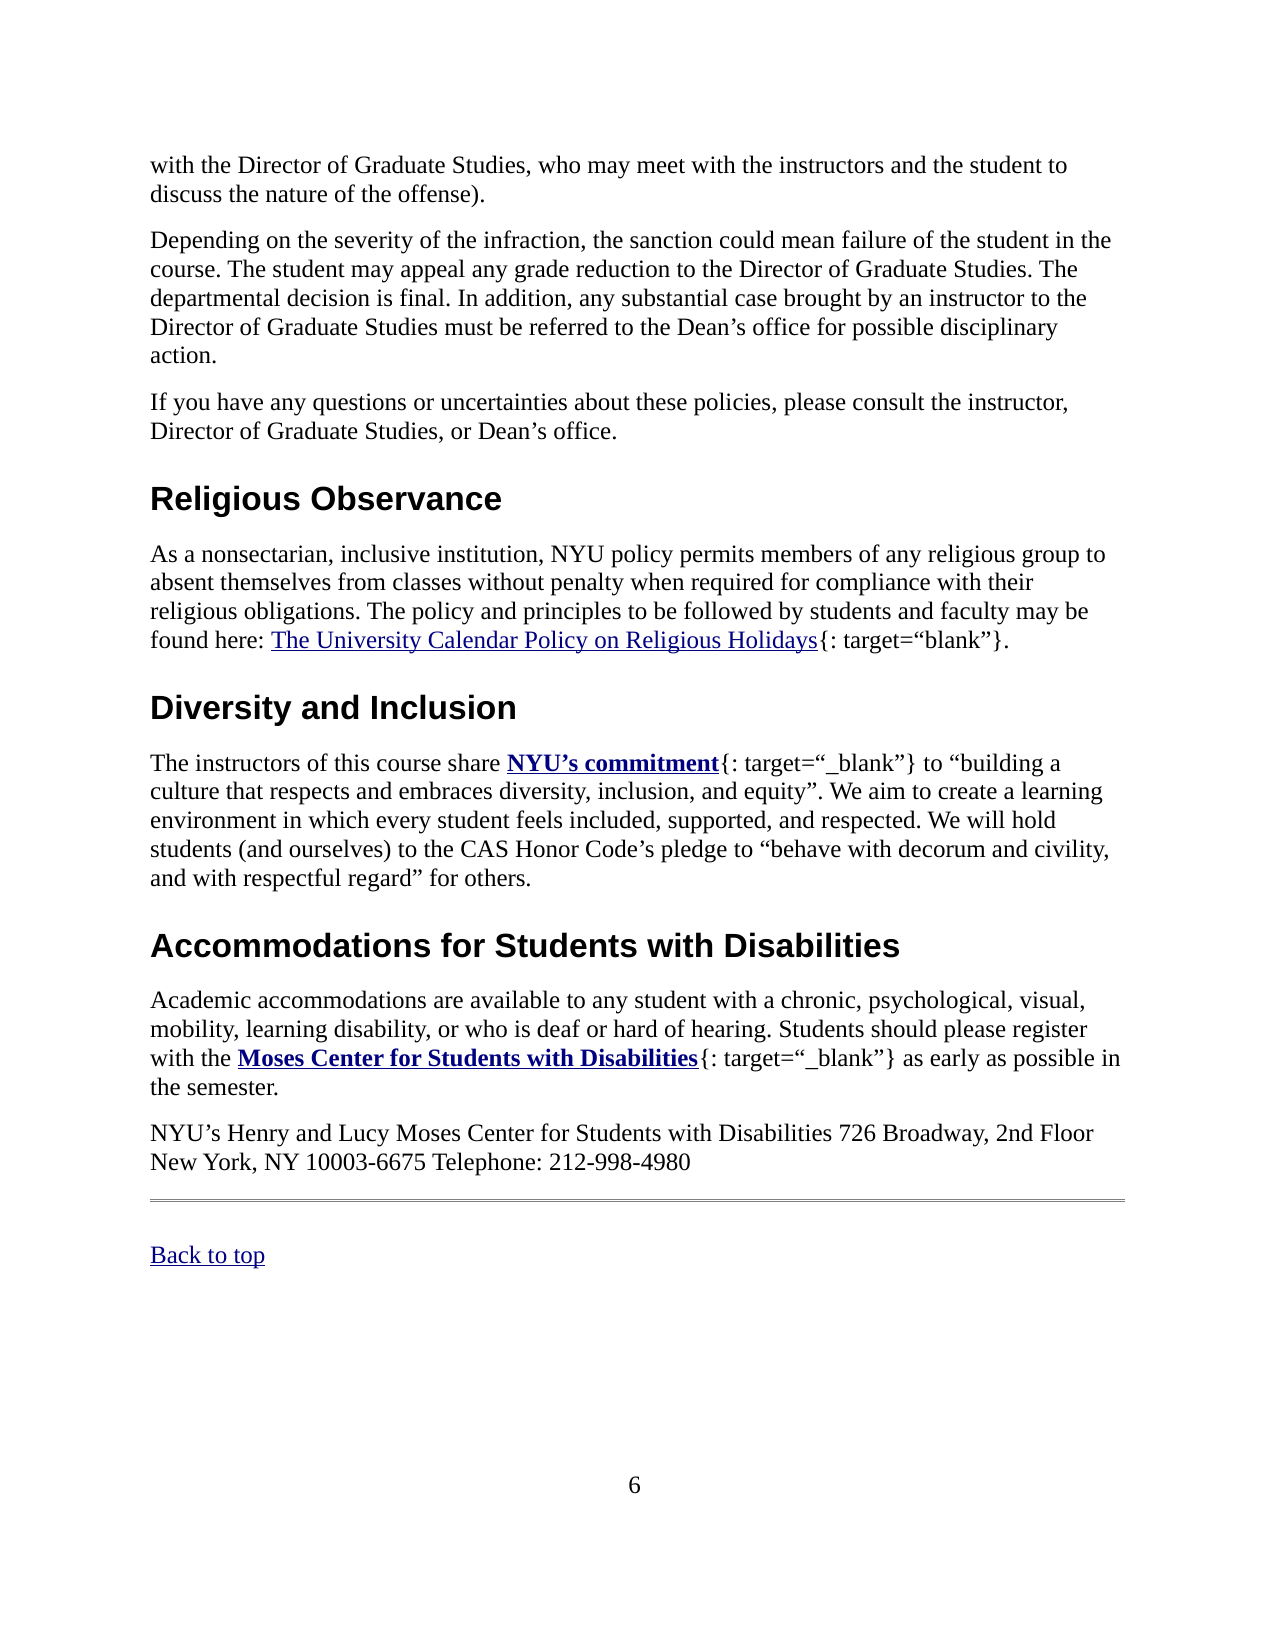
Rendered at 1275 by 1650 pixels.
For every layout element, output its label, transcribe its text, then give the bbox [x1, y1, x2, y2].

subtitle Diversity and Inclusion [150, 688, 1125, 726]
text If you have any questions or uncertainties about these policies, please consult the instructor, Director of Graduate Studies, or Dean’s office. [150, 387, 1125, 444]
subtitle Religious Observance [150, 478, 1125, 517]
text Depending on the severity of the infraction, the sanction could mean failure of the student in the course. The student may appeal any grade reduction to the Director of Graduate Studies. The departmental decision is final. In addition, any substantial case brought by an instructor to the Director of Graduate Studies must be referred to the Dean’s office for possible disciplinary action. [150, 225, 1125, 369]
text NYU’s Henry and Lucy Moses Center for Students with Disabilities 726 Broadway, 2nd Floor New York, NY 10003-6675 Telephone: 212-998-4980 [150, 1118, 1125, 1176]
text The instructors of this course share NYU’s commitment{: target=“_blank”} to “building a culture that respects and embraces diversity, inclusion, and equity”. We aim to create a learning environment in which every student feels included, supported, and respected. We will hold students (and ourselves) to the CAS Honor Code’s pledge to “behave with decorum and civility, and with respectful regard” for others. [150, 748, 1125, 891]
text with the Director of Graduate Studies, who may meet with the instructors and the student to discuss the nature of the offense). [150, 150, 1125, 207]
text Academic accommodations are available to any student with a chronic, psychological, visual, mobility, learning disability, or who is deaf or hard of hearing. Students should please register with the Moses Center for Students with Disabilities{: target=“_blank”} as early as possible in the semester. [150, 986, 1125, 1101]
text Back to top [150, 1240, 1125, 1269]
subtitle Accommodations for Students with Disabilities [150, 925, 1125, 964]
text As a nonsectarian, inclusive institution, NYU policy permits members of any religious group to absent themselves from classes without penalty when required for compliance with their religious obligations. The policy and principles to be followed by students and faculty may be found here: The University Calendar Policy on Religious Holidays{: target=“blank”}. [150, 539, 1125, 654]
